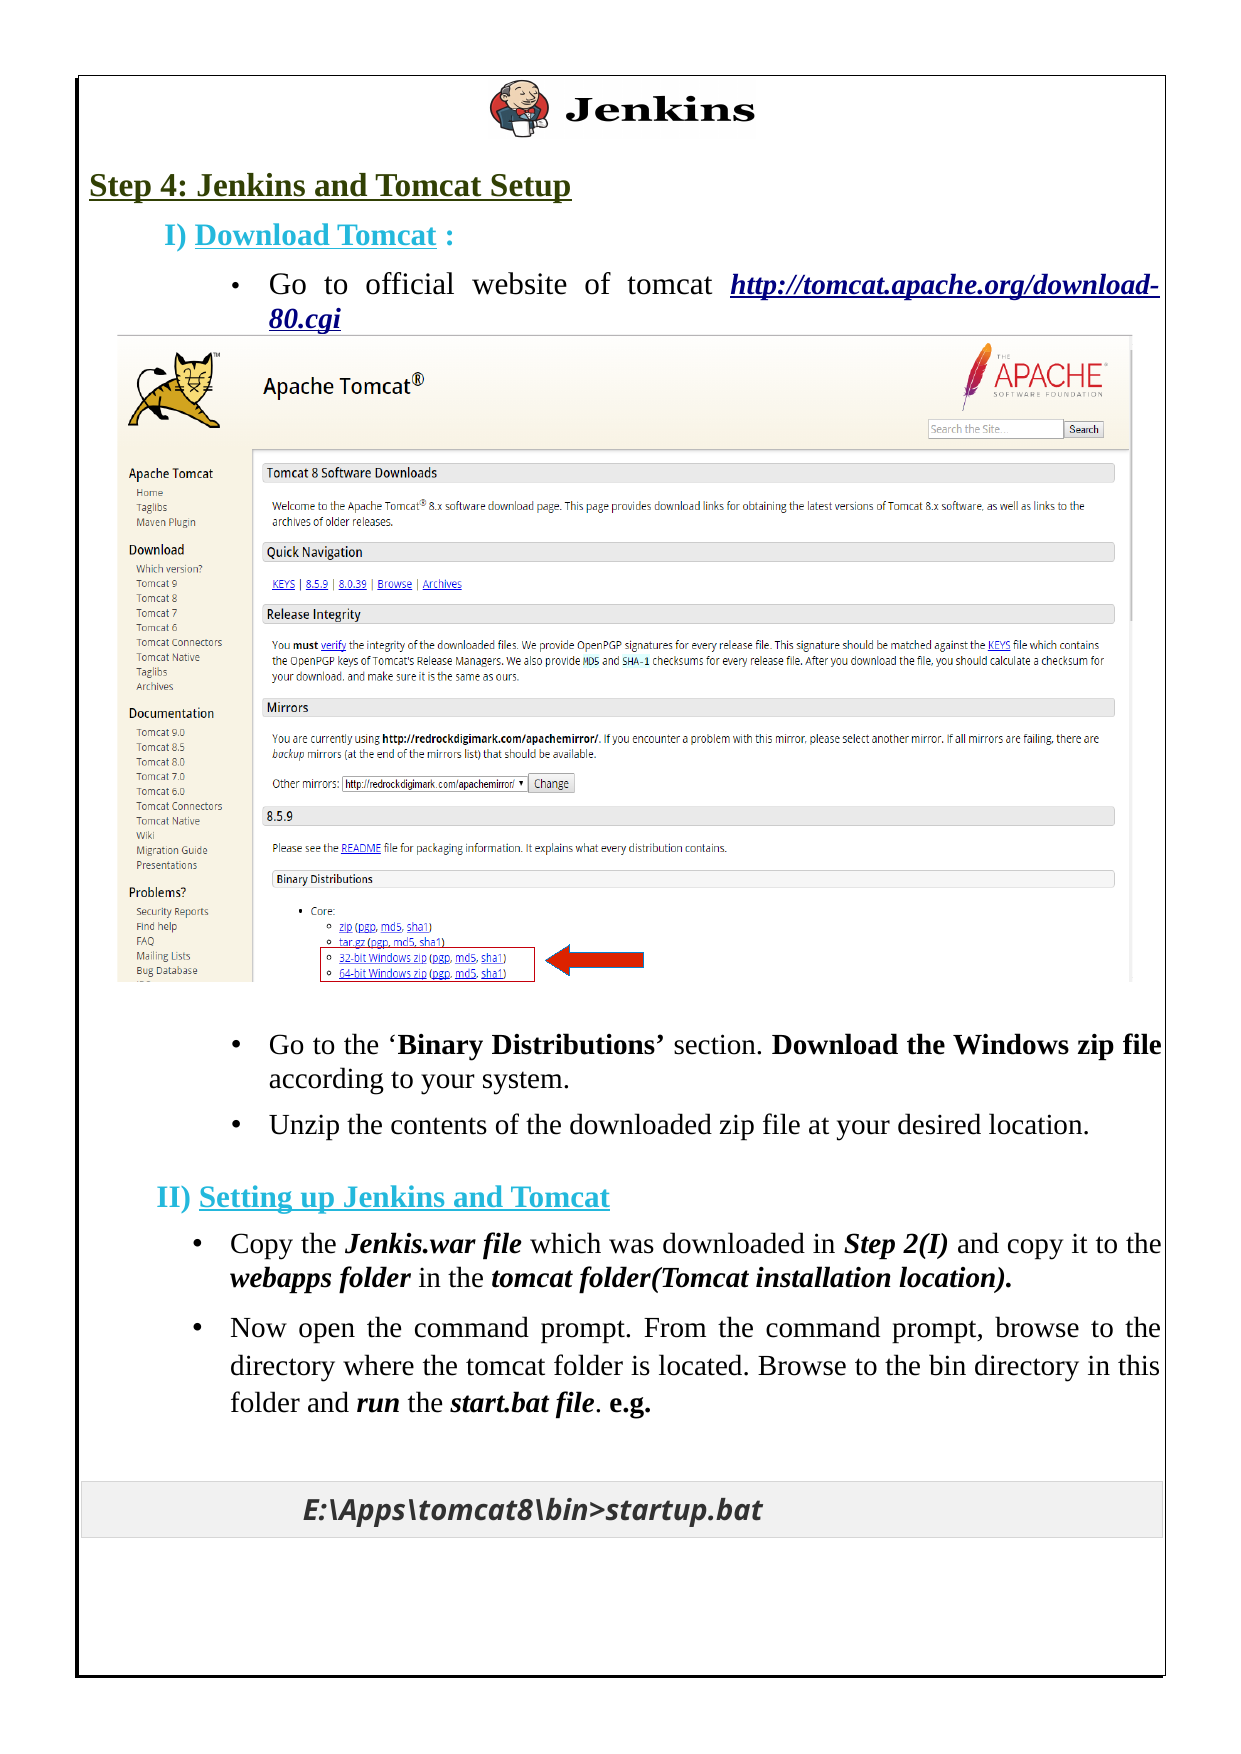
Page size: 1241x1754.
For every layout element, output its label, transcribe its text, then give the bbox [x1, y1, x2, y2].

picture [321, 948, 534, 981]
picture [117, 334, 1133, 982]
list Copy the Jenkis.war file which was downloaded in Step 2(I) and copy it to the webapps folder in the tomcat folder(Tomcat installation location). [192, 1227, 1162, 1294]
list Go to the ‘Binary Distributions’ section. Download the Windows zip file according to your system. [231, 1027, 1162, 1094]
subtitle II) Setting up Jenkins and Tomcat [119, 1178, 1162, 1214]
picture [487, 78, 757, 139]
text Step 4: Jenkins and Tomcat Setup [81, 166, 1162, 204]
list I) Download Tomcat : [119, 216, 1162, 252]
list Now open the command prompt. From the command prompt, browse to the directory where the tomcat folder is located. Browse to the bin directory in this folder and run the start.bat file. e.g. [192, 1306, 1162, 1419]
text E:\Apps\tomcat8\bin>startup.bat [82, 1482, 1162, 1537]
list Go to official website of tomcat http://tomcat.apache.org/download-80.cgi [231, 265, 1162, 334]
list Unzip the contents of the downloaded zip file at your desired location. [231, 1107, 1162, 1141]
